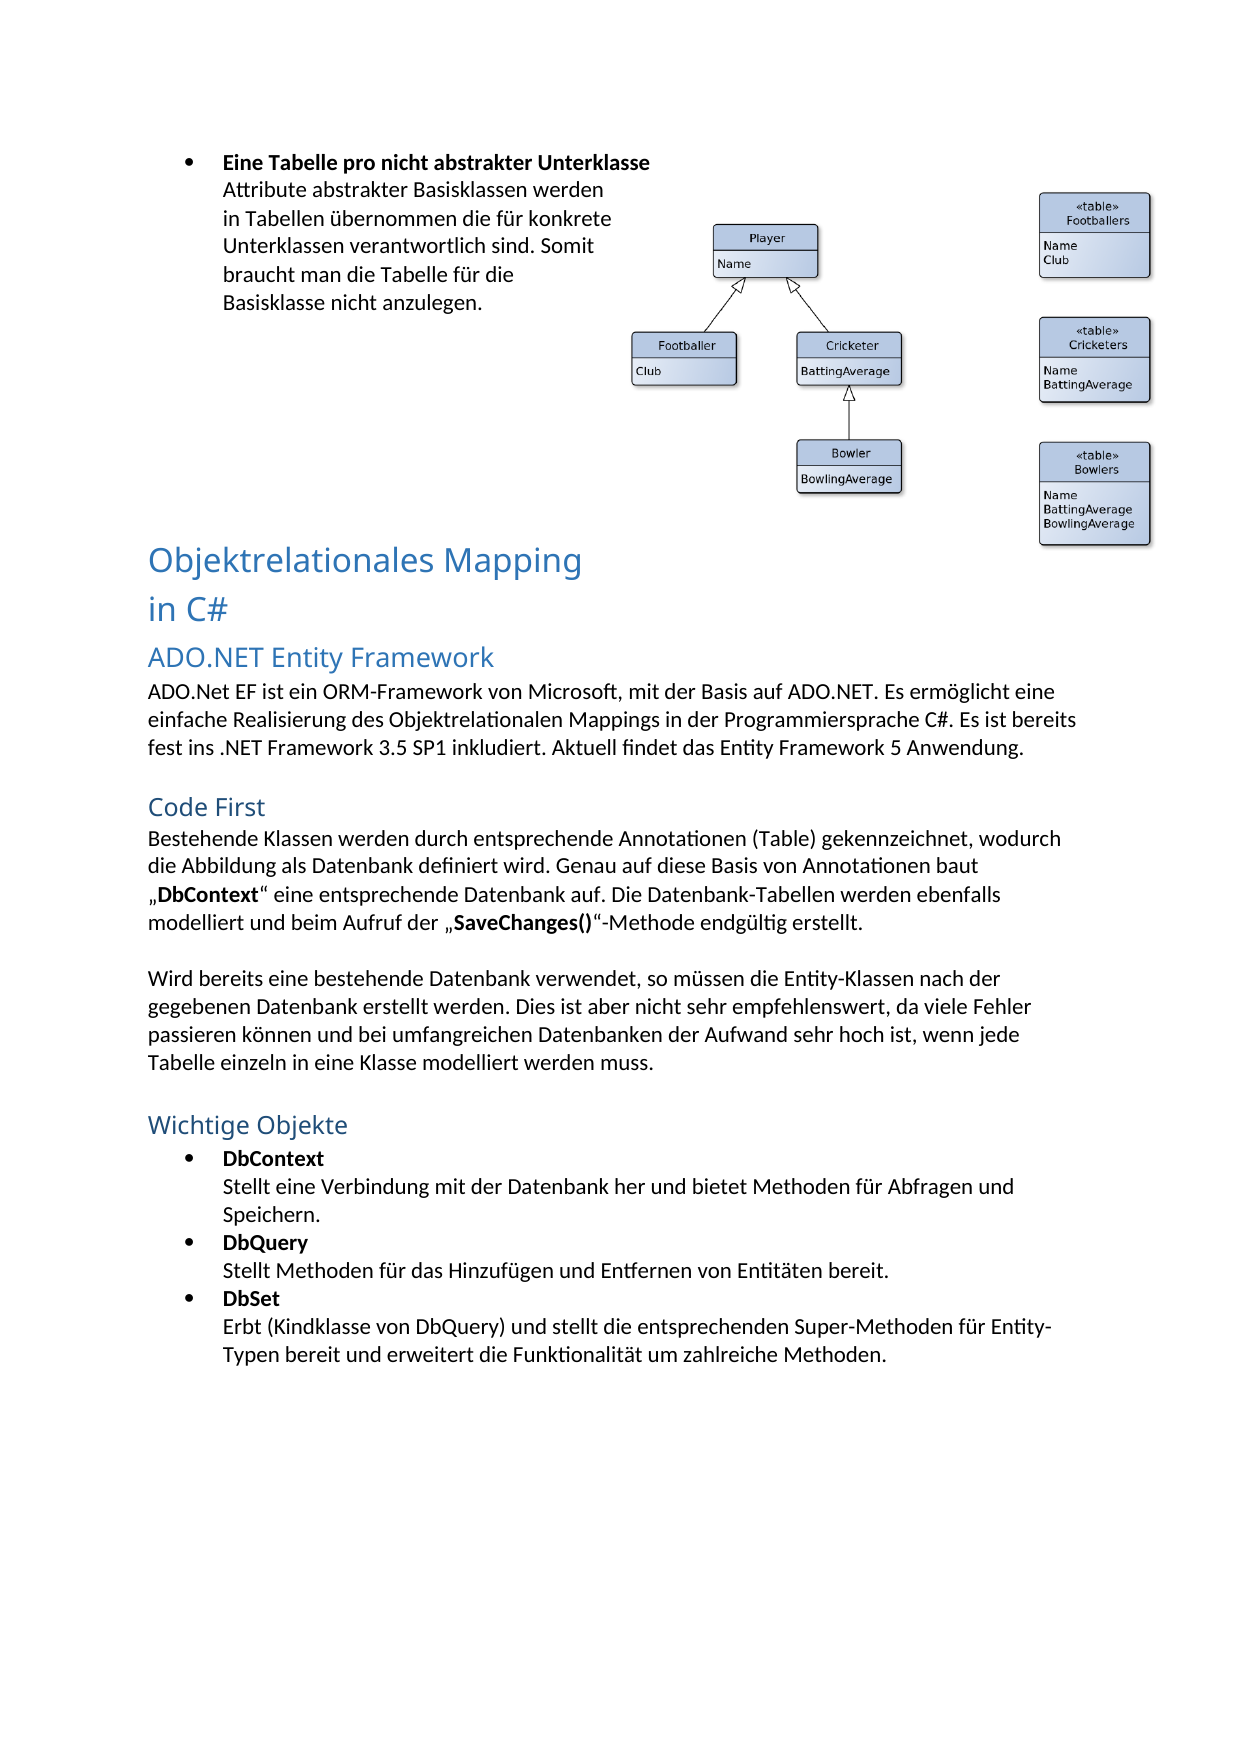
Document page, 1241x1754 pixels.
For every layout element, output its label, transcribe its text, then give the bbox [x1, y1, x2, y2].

text ADO.Net EF ist ein ORM-Framework von Microsoft, mit der Basis auf ADO.NET. Es ermöglicht eine einfache Realisierung des Objektrelationalen Mappings in der Programmiersprache C#. Es ist bereits fest ins .NET Framework 3.5 SP1 inkludiert. Aktuell findet das Entity Framework 5 Anwendung. [148, 677, 1093, 789]
subtitle Objektrelationales Mapping in C# [148, 537, 1093, 631]
text Code First Bestehende Klassen werden durch entsprechende Annotationen (Table) gekennzeichnet, wodurch die Abbildung als Datenbank definiert wird. Genau auf diese Basis von Annotationen baut „DbContext“ eine entsprechende Datenbank auf. Die Datenbank-Tabellen werden ebenfalls modelliert und beim Aufruf der „SaveChanges()“-Methode endgültig erstellt. Wird bereits eine bestehende Datenbank verwendet, so müssen die Entity-Klassen nach der gegebenen Datenbank erstellt werden. Dies ist aber nicht sehr empfehlenswert, da viele Fehler passieren können und bei umfangreichen Datenbanken der Aufwand sehr hoch ist, wenn jede Tabelle einzeln in eine Klasse modelliert werden muss. [148, 789, 1093, 1076]
subtitle Wichtige Objekte [148, 1108, 1093, 1142]
subtitle ADO.NET Entity Framework [148, 638, 1093, 675]
list DbSet Erbt (Kindklasse von DbQuery) und stellt die entsprechenden Super-Methoden für Entity-Typen bereit und erweitert die Funktionalität um zahlreiche Methoden. [185, 1284, 1093, 1397]
list DbQuery Stellt Methoden für das Hinzufügen und Entfernen von Entitäten bereit. [185, 1228, 1093, 1284]
list Eine Tabelle pro nicht abstrakter Unterklasse Attribute abstrakter Basisklassen werden in Tabellen übernommen die für konkrete Unterklassen verantwortlich sind. Somit braucht man die Tabelle für die Basisklasse nicht anzulegen. [185, 148, 1093, 316]
list DbContext Stellt eine Verbindung mit der Datenbank her und bietet Methoden für Abfragen und Speichern. [185, 1144, 1093, 1228]
